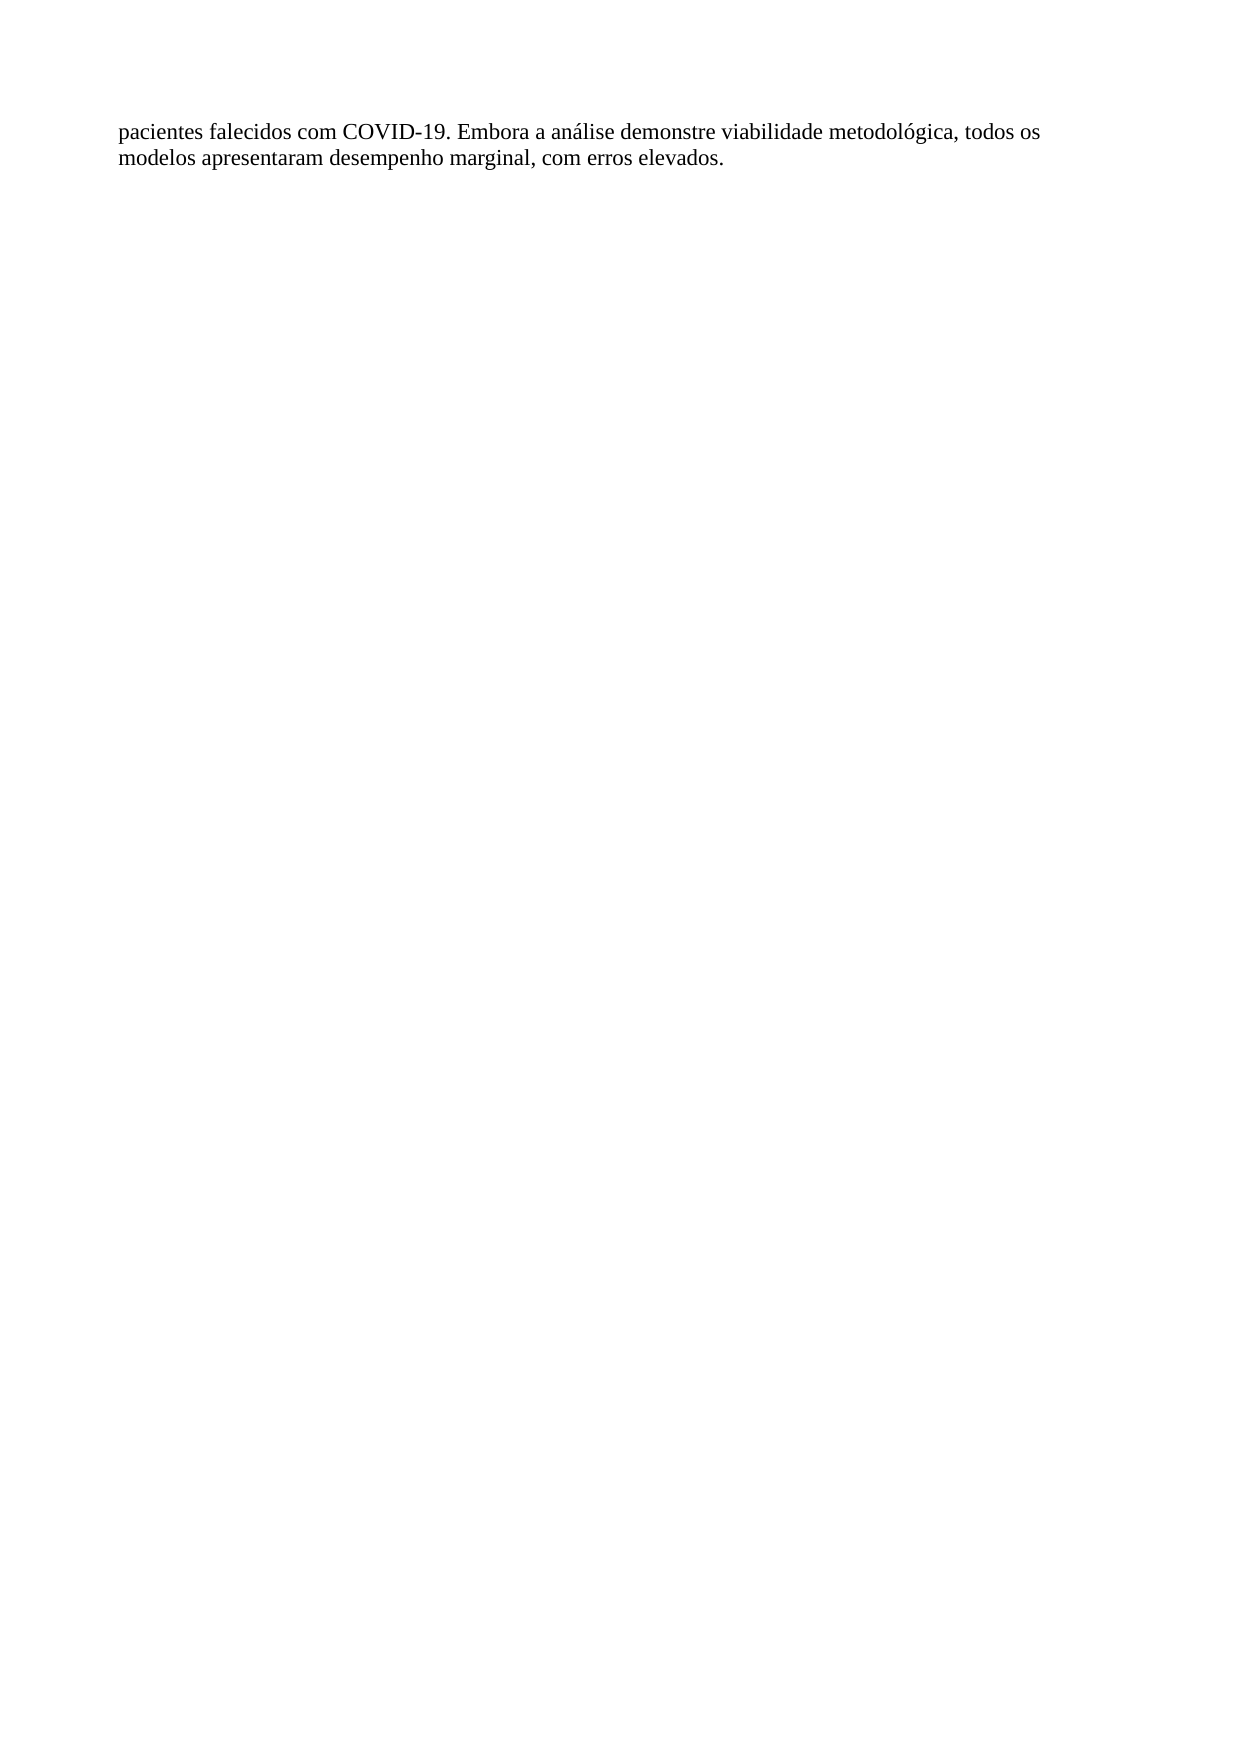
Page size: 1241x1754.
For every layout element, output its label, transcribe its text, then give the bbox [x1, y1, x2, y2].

text pacientes falecidos com COVID-19. Embora a análise demonstre viabilidade metodológica, todos os modelos apresentaram desempenho marginal, com erros elevados. [118, 118, 1122, 171]
